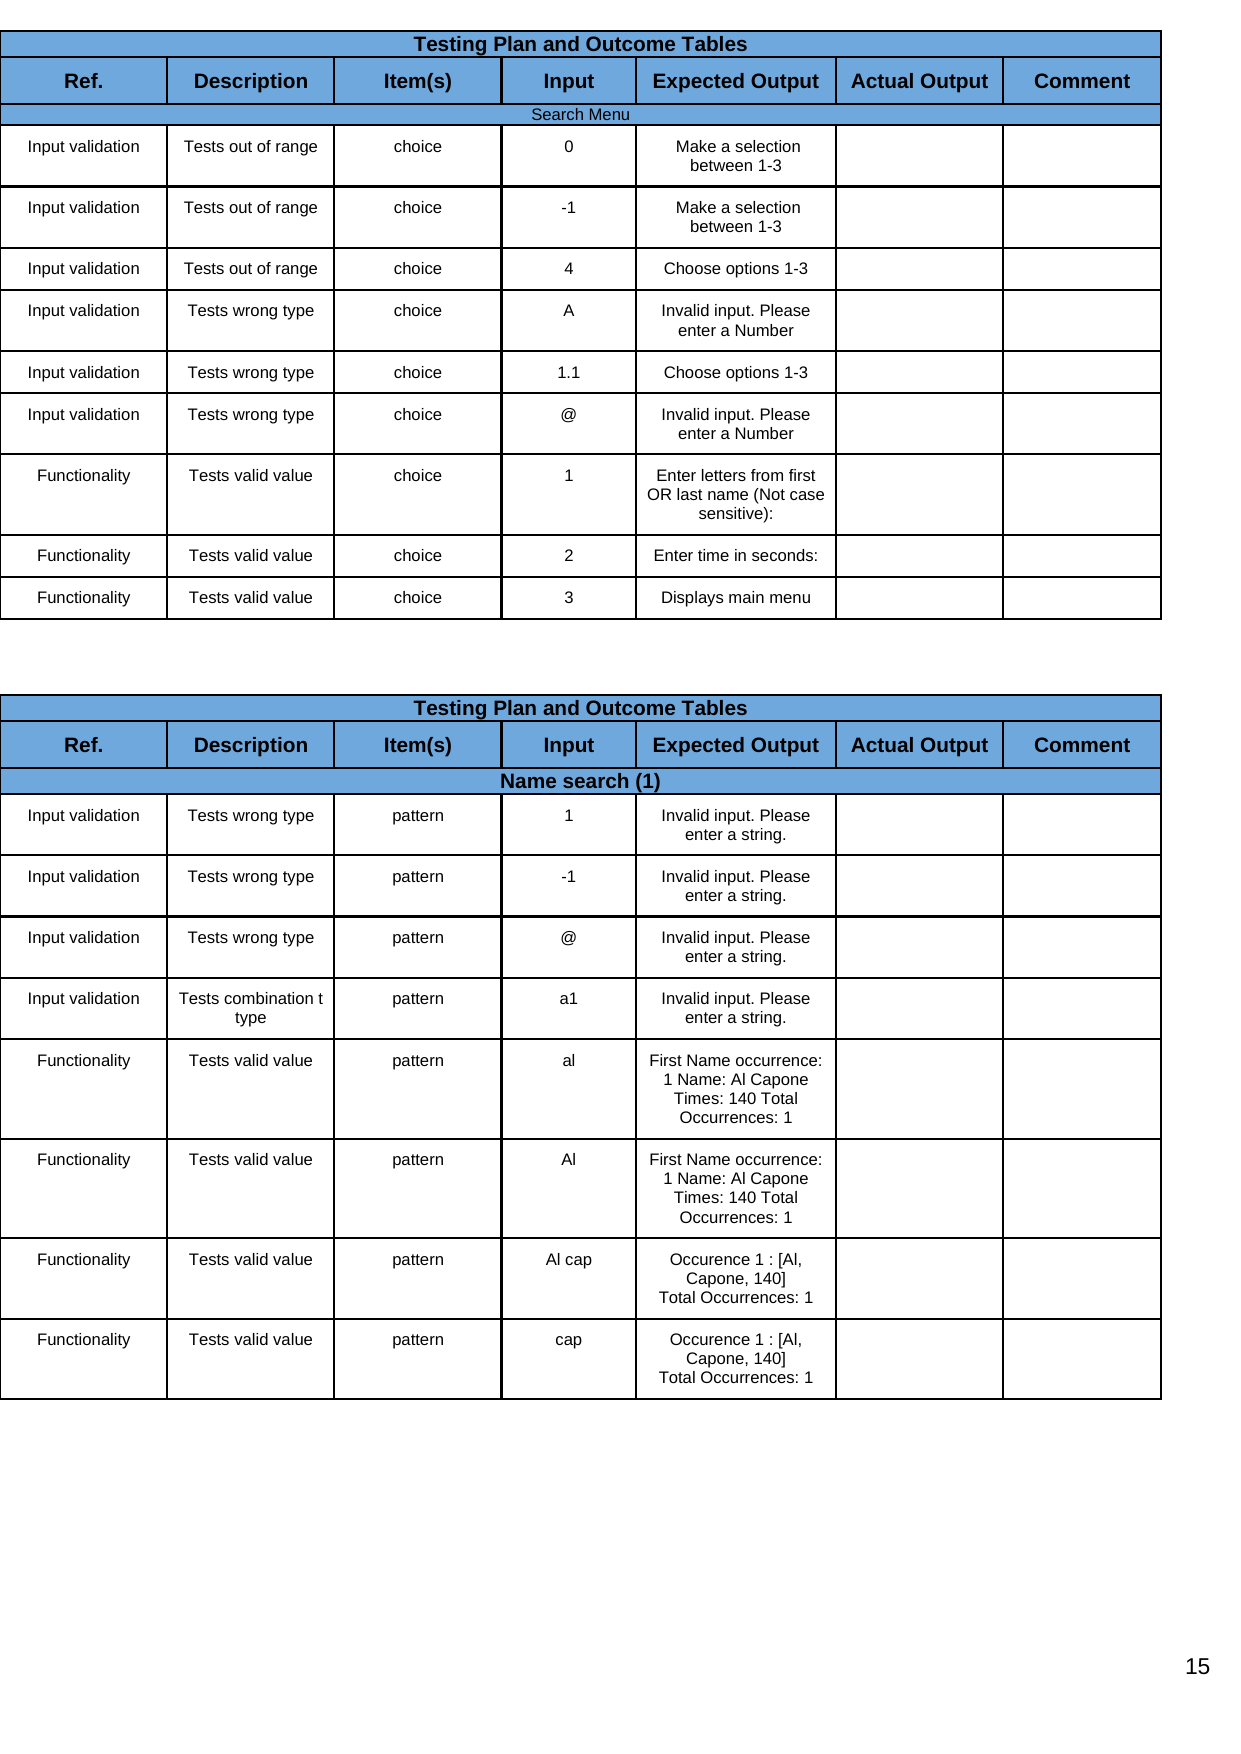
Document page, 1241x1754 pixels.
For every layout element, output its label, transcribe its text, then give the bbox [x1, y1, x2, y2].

table_cell Displays main menu [637, 578, 835, 618]
table_cell [1004, 795, 1160, 854]
table_cell Tests out of range [168, 188, 333, 247]
table_cell Tests valid value [168, 1140, 333, 1237]
table_cell Tests out of range [168, 126, 333, 185]
table_cell [1004, 126, 1160, 185]
table_cell Search Menu [1, 105, 1160, 124]
table_cell pattern [335, 1239, 500, 1317]
table_cell [1004, 578, 1160, 618]
table_cell Input validation [1, 856, 166, 915]
table_cell [1004, 394, 1160, 453]
table_cell [837, 394, 1002, 453]
table_cell [837, 856, 1002, 915]
table_cell Invalid input. Please enter a string. [637, 918, 835, 977]
table_cell Enter time in seconds: [637, 536, 835, 576]
table_cell -1 [503, 188, 635, 247]
table_header Testing Plan and Outcome Tables [1, 32, 1160, 56]
table_cell Item(s) [335, 58, 500, 103]
table_cell a1 [503, 979, 635, 1038]
table_cell Input validation [1, 126, 166, 185]
table_cell Invalid input. Please enter a string. [637, 795, 835, 854]
table_cell Choose options 1-3 [637, 352, 835, 392]
table_cell Expected Output [637, 58, 835, 103]
table_cell Tests wrong type [168, 918, 333, 977]
table_cell Input [503, 58, 635, 103]
table_header Testing Plan and Outcome Tables [1, 696, 1160, 720]
table_cell [1004, 536, 1160, 576]
table_cell 2 [503, 536, 635, 576]
table_cell pattern [335, 979, 500, 1038]
table_cell [837, 455, 1002, 534]
table_cell 3 [503, 578, 635, 618]
table_cell Choose options 1-3 [637, 249, 835, 289]
table_cell Functionality [1, 1140, 166, 1237]
table_cell [837, 1239, 1002, 1317]
table_cell Actual Output [837, 58, 1002, 103]
table_cell 4 [503, 249, 635, 289]
table_cell [1004, 455, 1160, 534]
table_cell -1 [503, 856, 635, 915]
table_cell [837, 979, 1002, 1038]
table_cell [837, 536, 1002, 576]
table_cell Comment [1004, 722, 1160, 767]
table_cell cap [503, 1320, 635, 1398]
table_cell 1.1 [503, 352, 635, 392]
table_cell Enter letters from first OR last name (Not case sensitive): [637, 455, 835, 534]
table_cell choice [335, 291, 500, 350]
table_cell Tests out of range [168, 249, 333, 289]
table_cell [1004, 352, 1160, 392]
table_cell [837, 1140, 1002, 1237]
table_cell [1004, 1320, 1160, 1398]
table_cell Functionality [1, 536, 166, 576]
table_cell Al [503, 1140, 635, 1237]
table_cell [1004, 856, 1160, 915]
table_cell Input validation [1, 394, 166, 453]
table_cell [1004, 1140, 1160, 1237]
table_cell [1004, 291, 1160, 350]
table_cell Functionality [1, 1320, 166, 1398]
table_cell Name search (1) [1, 769, 1160, 793]
table_cell Comment [1004, 58, 1160, 103]
table_cell Invalid input. Please enter a string. [637, 856, 835, 915]
table_cell Ref. [1, 58, 166, 103]
table_cell Tests valid value [168, 536, 333, 576]
table_cell [837, 795, 1002, 854]
table_cell Tests wrong type [168, 795, 333, 854]
table_cell Functionality [1, 578, 166, 618]
table_cell @ [503, 918, 635, 977]
table_cell Item(s) [335, 722, 500, 767]
table_cell Tests combination t type [168, 979, 333, 1038]
table_cell Tests wrong type [168, 856, 333, 915]
table_cell [837, 249, 1002, 289]
table_cell [837, 291, 1002, 350]
table_cell choice [335, 249, 500, 289]
table_cell Functionality [1, 455, 166, 534]
table_cell al [503, 1040, 635, 1137]
table_cell Invalid input. Please enter a string. [637, 979, 835, 1038]
table_cell [1004, 1040, 1160, 1137]
table_cell Invalid input. Please enter a Number [637, 291, 835, 350]
table_cell [837, 188, 1002, 247]
table_cell [837, 918, 1002, 977]
table_cell Input validation [1, 188, 166, 247]
table_cell [1004, 918, 1160, 977]
table_cell Tests valid value [168, 1040, 333, 1137]
table_cell Input validation [1, 249, 166, 289]
table_cell [837, 126, 1002, 185]
table_cell [1004, 188, 1160, 247]
table_cell First Name occurrence: 1 Name: Al Capone Times: 140 Total Occurrences: 1 [637, 1040, 835, 1137]
table_cell choice [335, 352, 500, 392]
table_cell Invalid input. Please enter a Number [637, 394, 835, 453]
table_cell Tests valid value [168, 578, 333, 618]
table_cell Input validation [1, 918, 166, 977]
table_cell Occurence 1 : [Al, Capone, 140] Total Occurrences: 1 [637, 1239, 835, 1317]
table_cell [1004, 979, 1160, 1038]
table_cell choice [335, 578, 500, 618]
table_cell pattern [335, 918, 500, 977]
table_cell [837, 578, 1002, 618]
table_cell choice [335, 536, 500, 576]
table_cell Functionality [1, 1040, 166, 1137]
table_cell choice [335, 394, 500, 453]
table_cell Description [168, 722, 333, 767]
table_cell Make a selection between 1-3 [637, 126, 835, 185]
table_cell [1004, 1239, 1160, 1317]
table_cell Input [503, 722, 635, 767]
table_cell pattern [335, 1140, 500, 1237]
table_cell choice [335, 126, 500, 185]
table_cell Tests wrong type [168, 394, 333, 453]
table_cell [837, 1320, 1002, 1398]
table_cell 0 [503, 126, 635, 185]
table_cell Ref. [1, 722, 166, 767]
table_cell Tests valid value [168, 1320, 333, 1398]
table_cell Occurence 1 : [Al, Capone, 140] Total Occurrences: 1 [637, 1320, 835, 1398]
table_cell A [503, 291, 635, 350]
table_cell First Name occurrence: 1 Name: Al Capone Times: 140 Total Occurrences: 1 [637, 1140, 835, 1237]
table_cell Make a selection between 1-3 [637, 188, 835, 247]
table_cell Expected Output [637, 722, 835, 767]
table_cell Al cap [503, 1239, 635, 1317]
table_cell [1004, 249, 1160, 289]
table_cell choice [335, 455, 500, 534]
table_cell Functionality [1, 1239, 166, 1317]
table_cell Actual Output [837, 722, 1002, 767]
table_cell pattern [335, 856, 500, 915]
table_cell @ [503, 394, 635, 453]
table_cell pattern [335, 1040, 500, 1137]
table_cell 1 [503, 455, 635, 534]
table_cell Input validation [1, 979, 166, 1038]
table_cell Input validation [1, 291, 166, 350]
table_cell pattern [335, 1320, 500, 1398]
table_cell [837, 352, 1002, 392]
table_cell Tests wrong type [168, 352, 333, 392]
table_cell Input validation [1, 352, 166, 392]
table_cell Tests valid value [168, 1239, 333, 1317]
table_cell [837, 1040, 1002, 1137]
table_cell Description [168, 58, 333, 103]
table_cell Input validation [1, 795, 166, 854]
table_cell Tests valid value [168, 455, 333, 534]
table_cell choice [335, 188, 500, 247]
table_cell Tests wrong type [168, 291, 333, 350]
table_cell 1 [503, 795, 635, 854]
table_cell pattern [335, 795, 500, 854]
